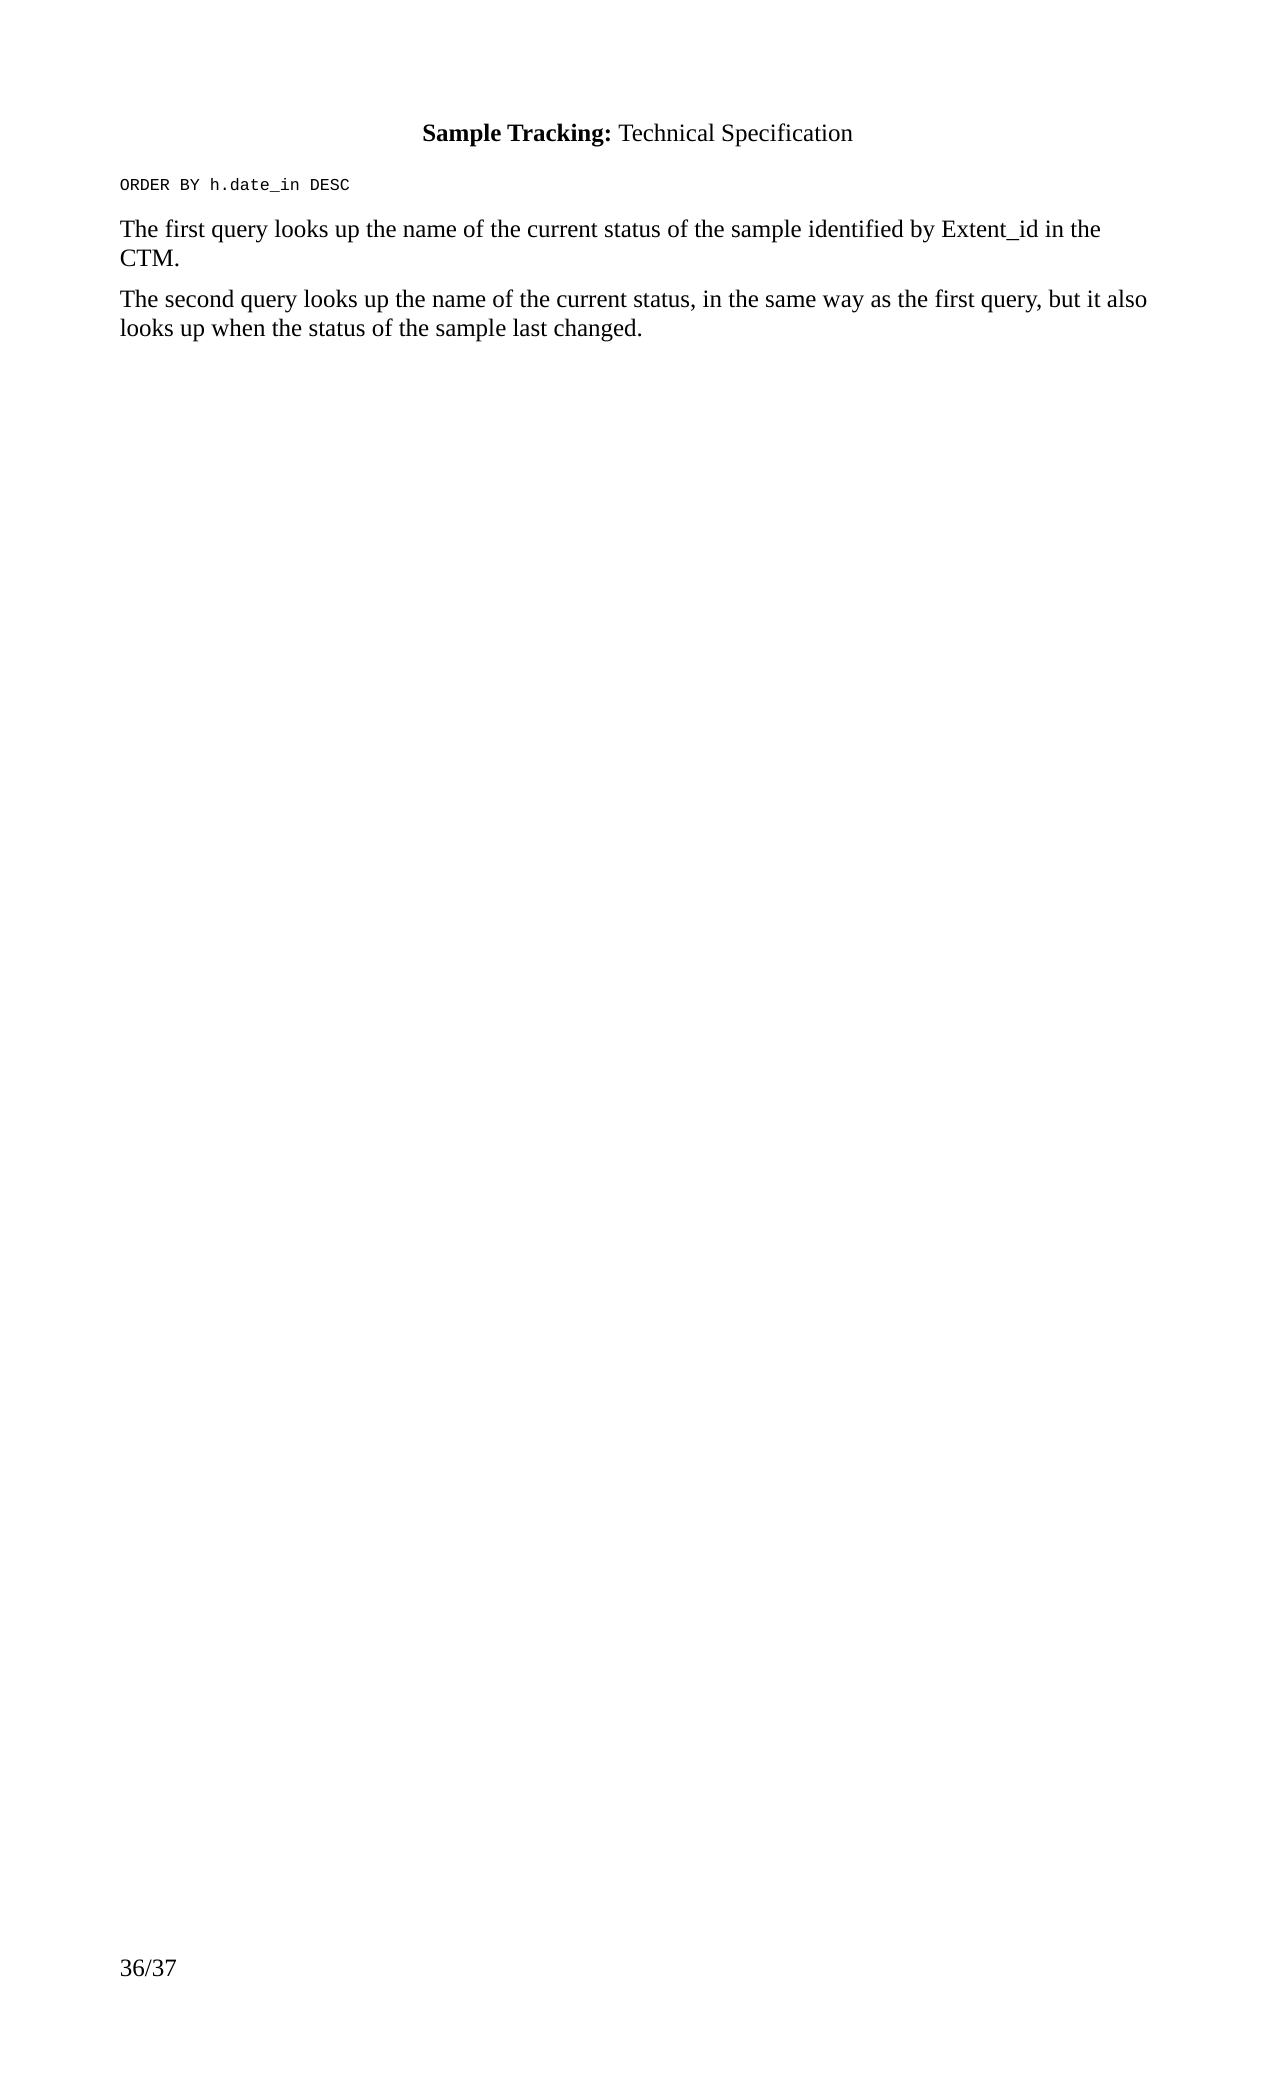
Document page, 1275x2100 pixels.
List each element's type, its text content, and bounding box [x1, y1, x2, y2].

text ORDER BY h.date_in DESC [119, 177, 1155, 196]
text The second query looks up the name of the current status, in the same way as the first query, but it also looks up when the status of the sample last changed. [119, 284, 1155, 342]
text The first query looks up the name of the current status of the sample identified by Extent_id in the CTM. [119, 214, 1155, 272]
